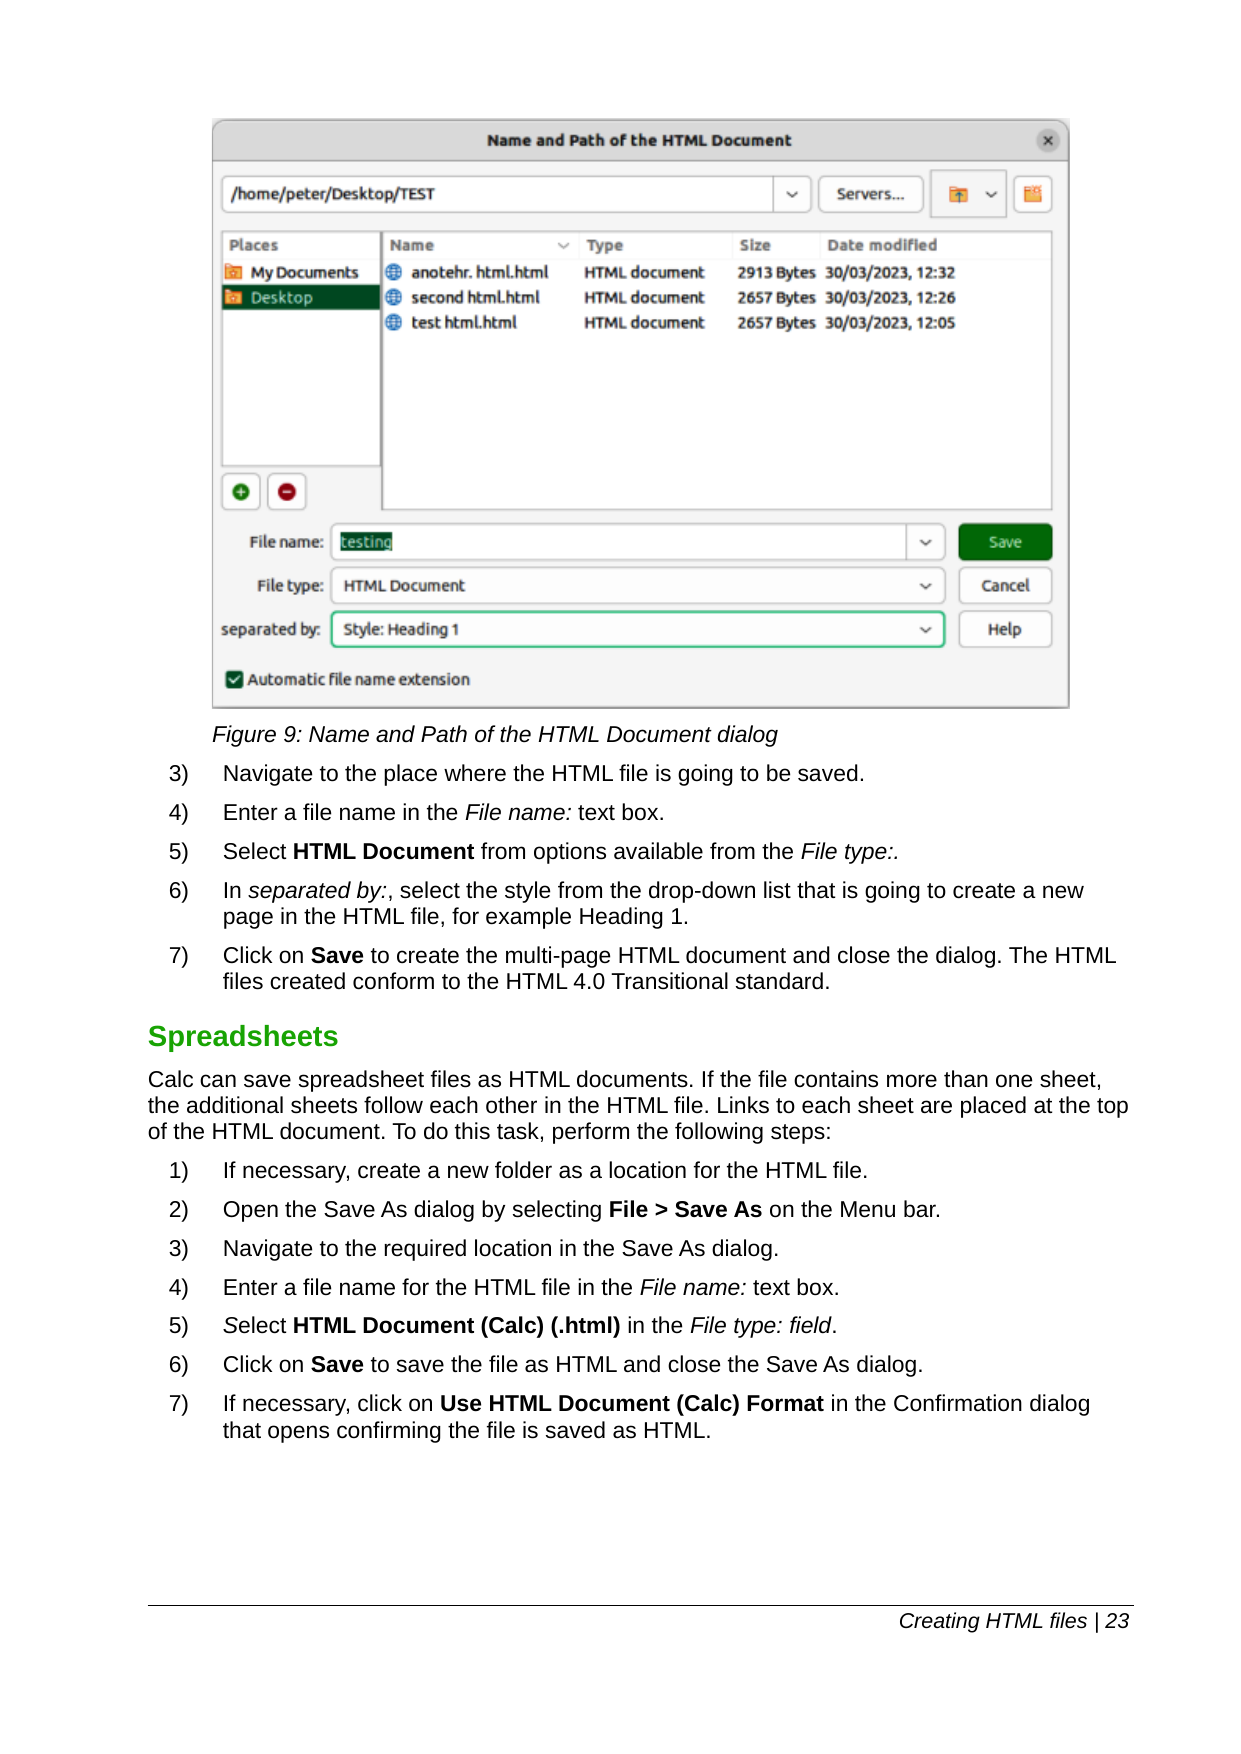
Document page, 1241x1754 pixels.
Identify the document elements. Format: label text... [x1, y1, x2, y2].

list Select HTML Document from options available from the File type:. [189, 838, 1134, 864]
list Navigate to the required location in the Save As dialog. [189, 1235, 1134, 1261]
subtitle Spreadsheets [148, 1019, 1134, 1053]
list If necessary, create a new folder as a location for the HTML file. [189, 1157, 1134, 1183]
list Navigate to the place where the HTML file is going to be saved. [189, 760, 1134, 786]
list If necessary, click on Use HTML Document (Calc) Format in the Confirmation dialog that opens confirming the file is saved as HTML. [189, 1390, 1134, 1443]
text Figure 9: Name and Path of the HTML Document dialog [212, 721, 1070, 747]
list Enter a file name for the HTML file in the File name: text box. [189, 1274, 1134, 1300]
text Calc can save spreadsheet files as HTML documents. If the file contains more than one sheet, the additional sheets follow each other in the HTML file. Links to each sheet are placed at the top of the HTML document. To do this task, perform the following steps: [148, 1066, 1134, 1144]
list Enter a file name in the File name: text box. [189, 799, 1134, 825]
list In separated by:, select the style from the drop-down list that is going to create a new page in the HTML file, for example Heading 1. [189, 877, 1134, 929]
list Click on Save to create the multi-page HTML document and close the dialog. The HTML files created conform to the HTML 4.0 Transitional standard. [189, 942, 1134, 994]
list Select HTML Document (Calc) (.html) in the File type: field. [189, 1312, 1134, 1339]
list Open the Save As dialog by selecting File > Save As on the Menu bar. [189, 1196, 1134, 1222]
list Click on Save to save the file as HTML and close the Save As dialog. [189, 1351, 1134, 1378]
picture [211, 118, 1070, 709]
